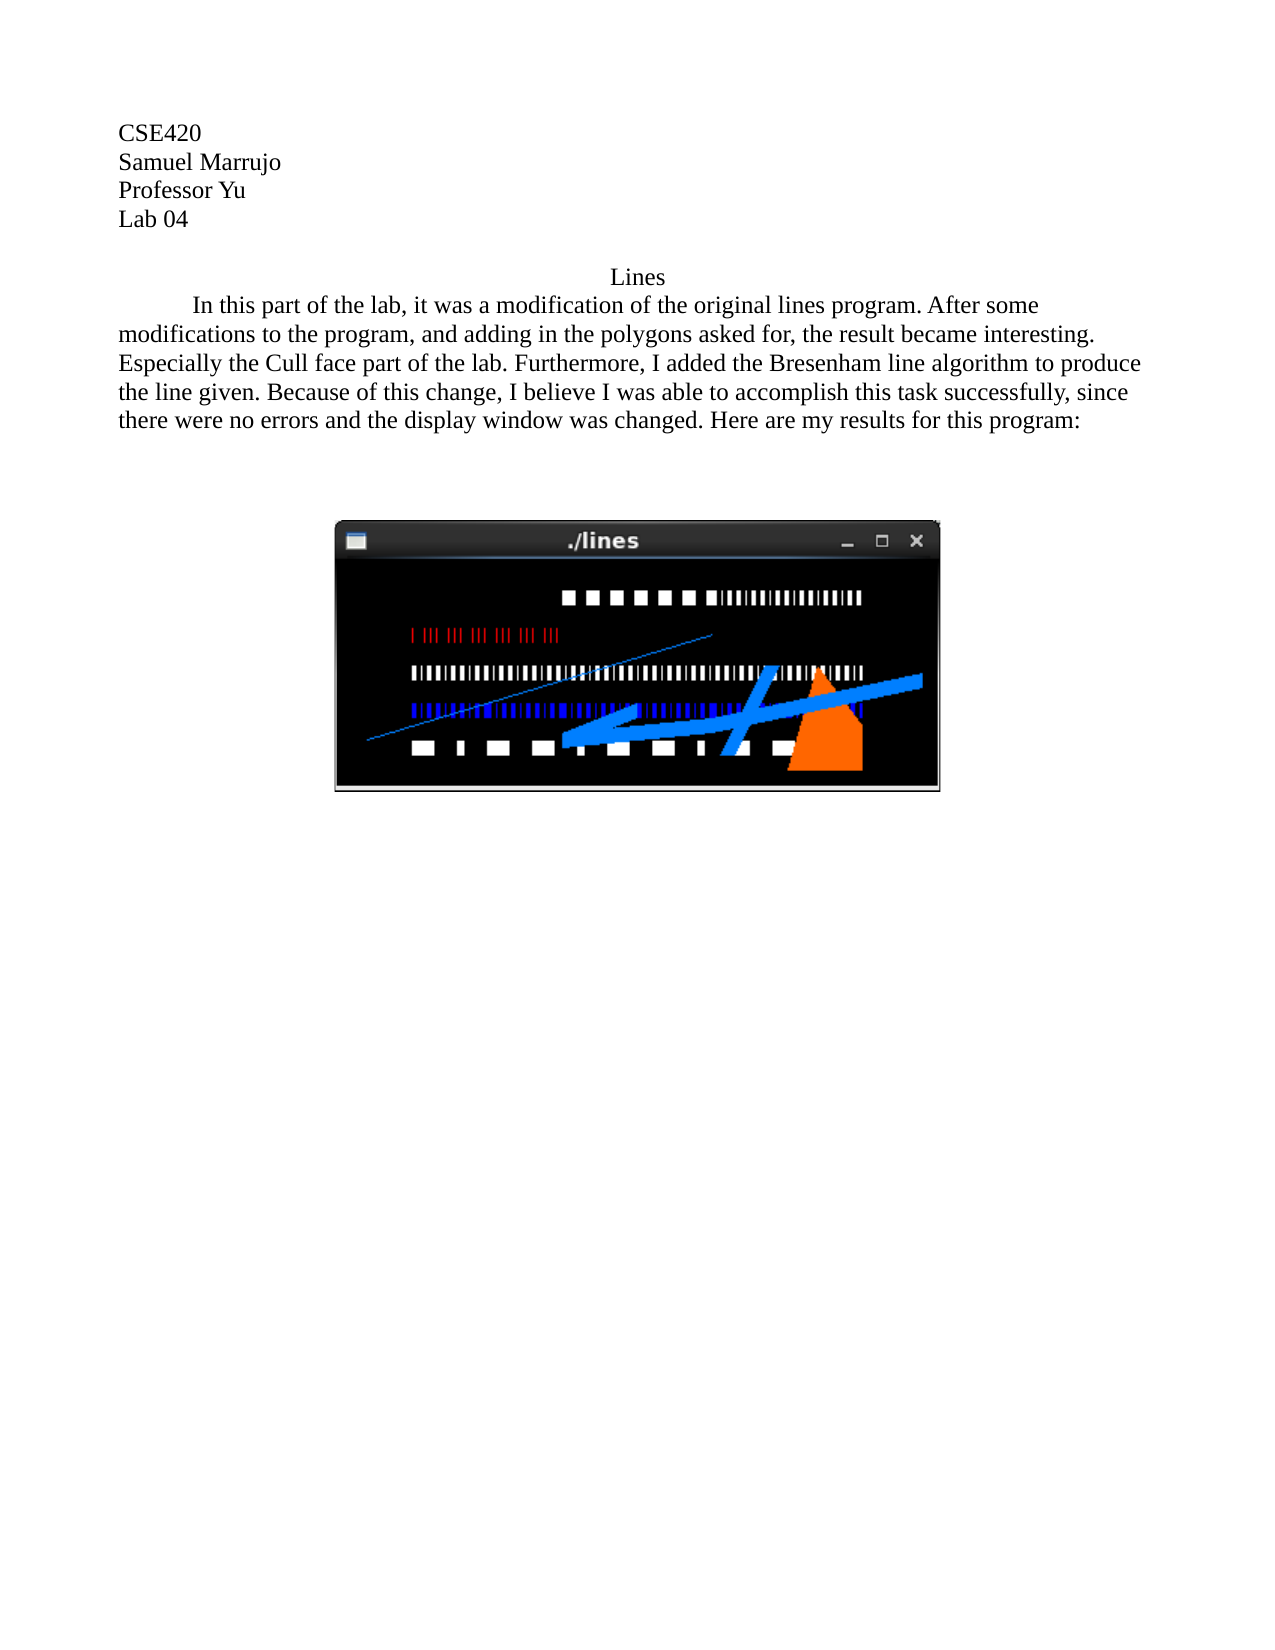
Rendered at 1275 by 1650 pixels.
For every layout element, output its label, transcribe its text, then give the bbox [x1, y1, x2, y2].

text CSE420 [118, 118, 1157, 147]
picture [334, 520, 941, 792]
text Lab 04 [118, 204, 1157, 233]
text Lines [118, 262, 1157, 291]
text Samuel Marrujo [118, 147, 1157, 176]
text Professor Yu [118, 176, 1157, 204]
text In this part of the lab, it was a modification of the original lines program. After some modifications to the program, and adding in the polygons asked for, the result became interesting. Especially the Cull face part of the lab. Furthermore, I added the Bresenham line algorithm to produce the line given. Because of this change, I believe I was able to accomplish this task successfully, since there were no errors and the display window was changed. Here are my results for this program: [118, 291, 1157, 434]
